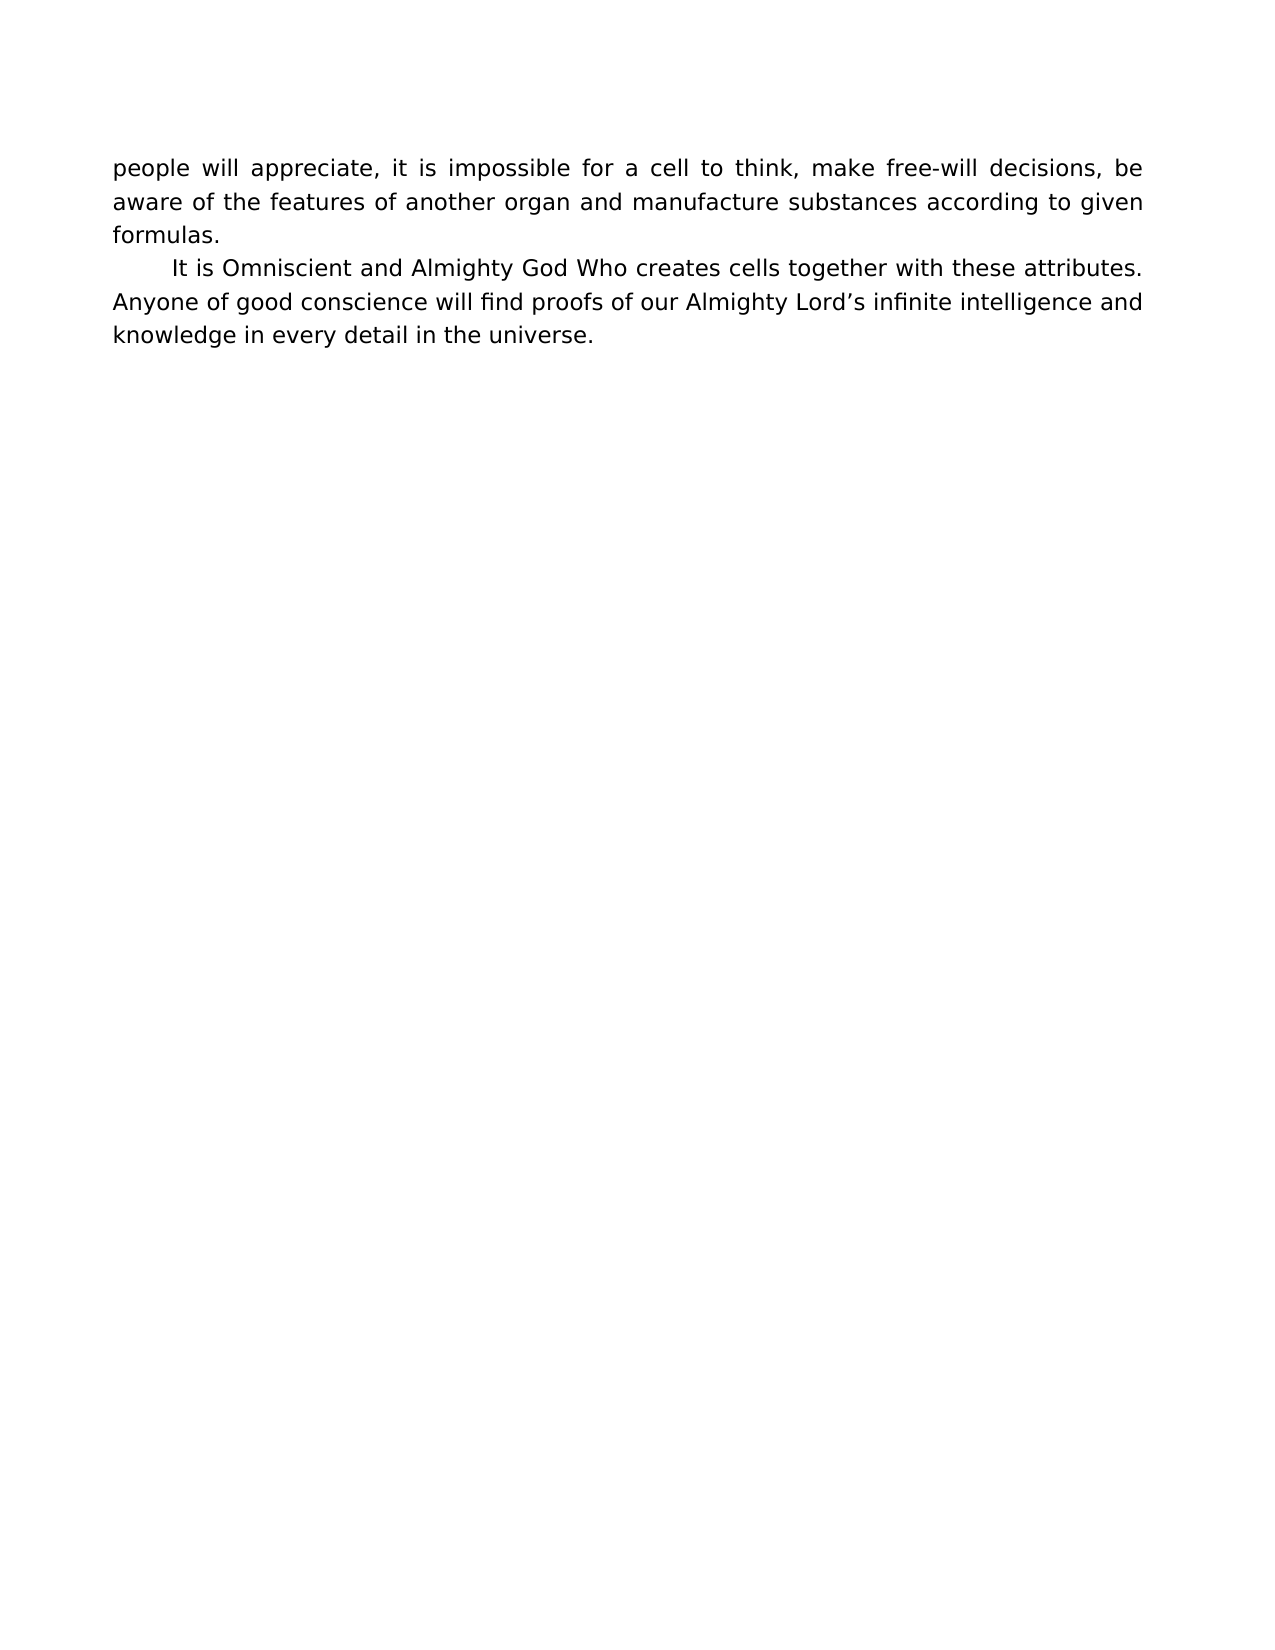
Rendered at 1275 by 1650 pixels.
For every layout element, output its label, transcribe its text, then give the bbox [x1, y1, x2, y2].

text It is Omniscient and Almighty God Who creates cells together with these attributes. Anyone of good conscience will find proofs of our Almighty Lord’s infinite intelligence and knowledge in every detail in the universe. [112, 250, 1145, 350]
text people will appreciate, it is impossible for a cell to think, make free-will decisions, be aware of the features of another organ and manufacture substances according to given formulas. [112, 150, 1145, 250]
